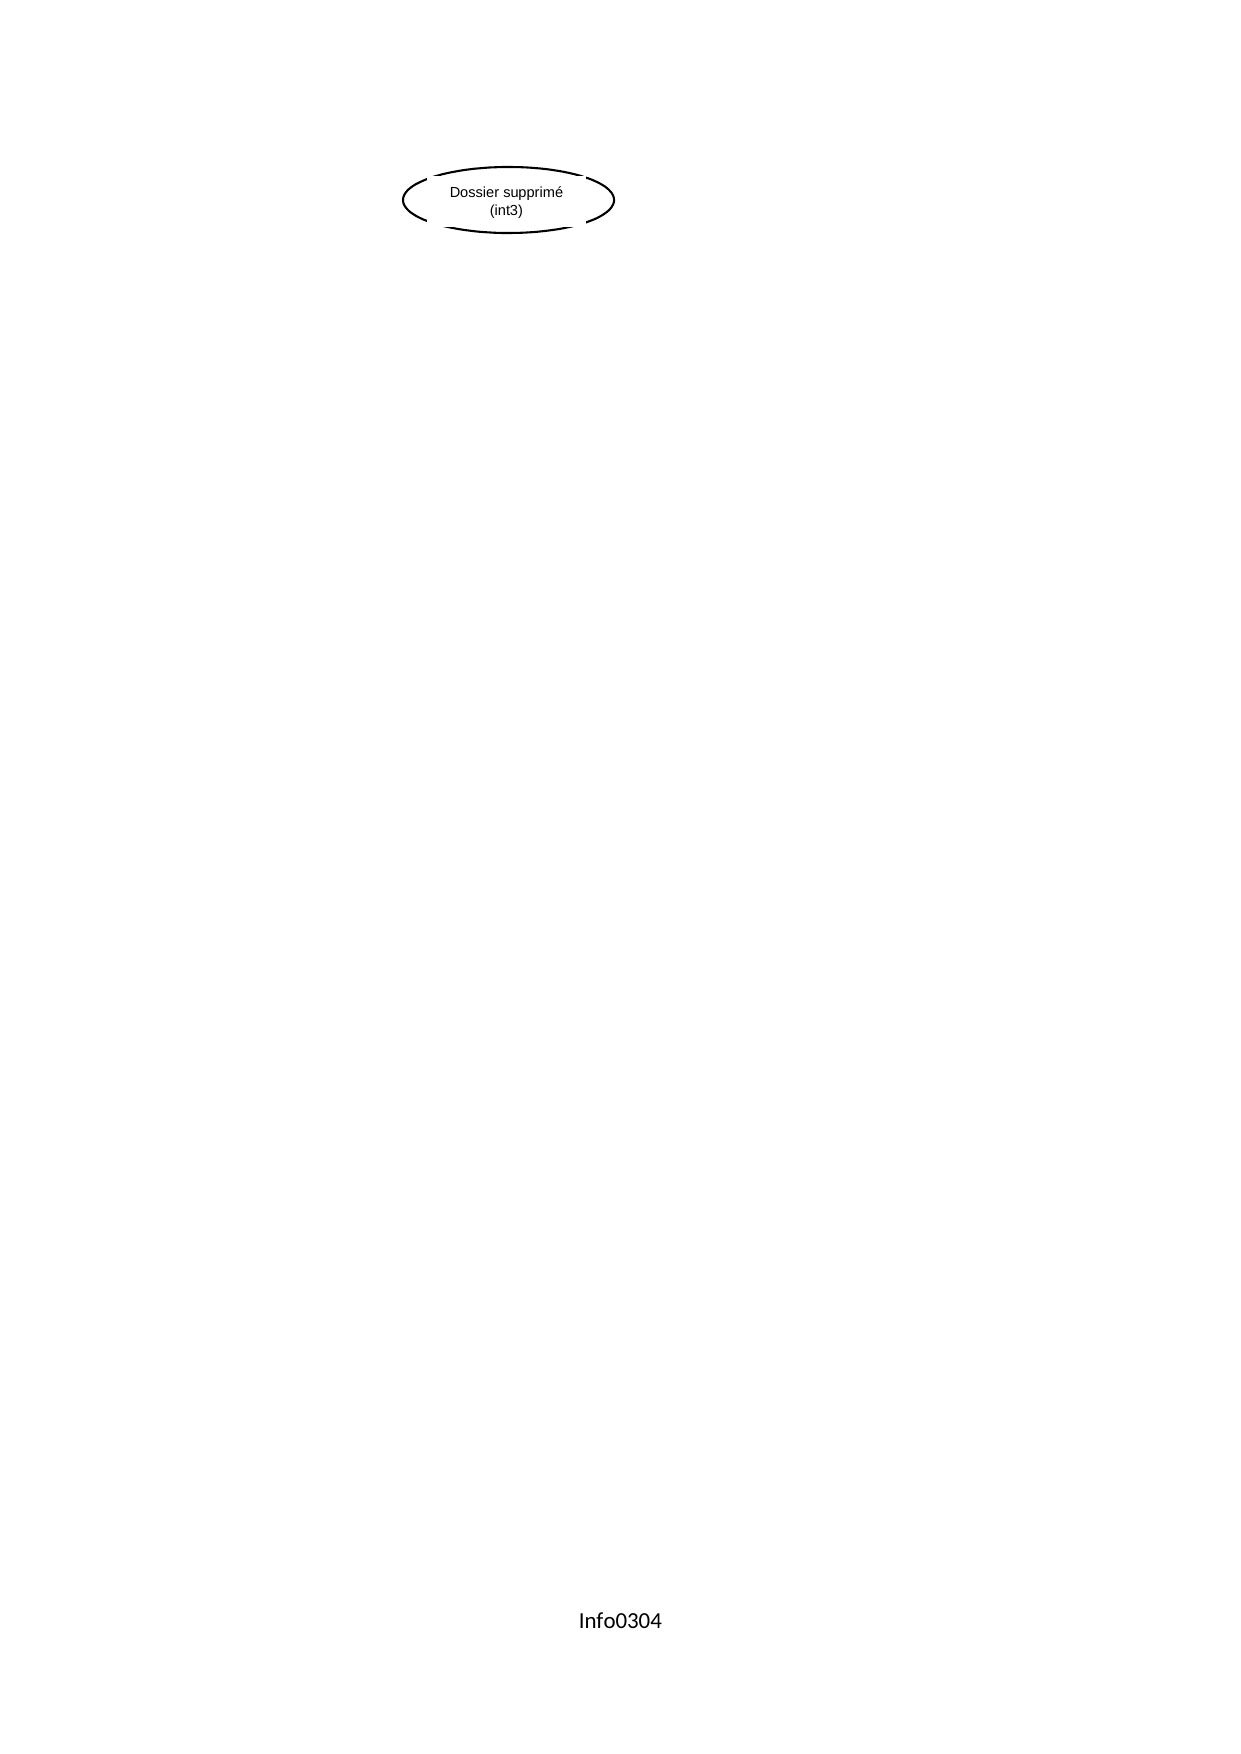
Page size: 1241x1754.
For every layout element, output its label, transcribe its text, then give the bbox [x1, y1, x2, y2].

text Dossier supprimé (int3) [442, 183, 571, 218]
